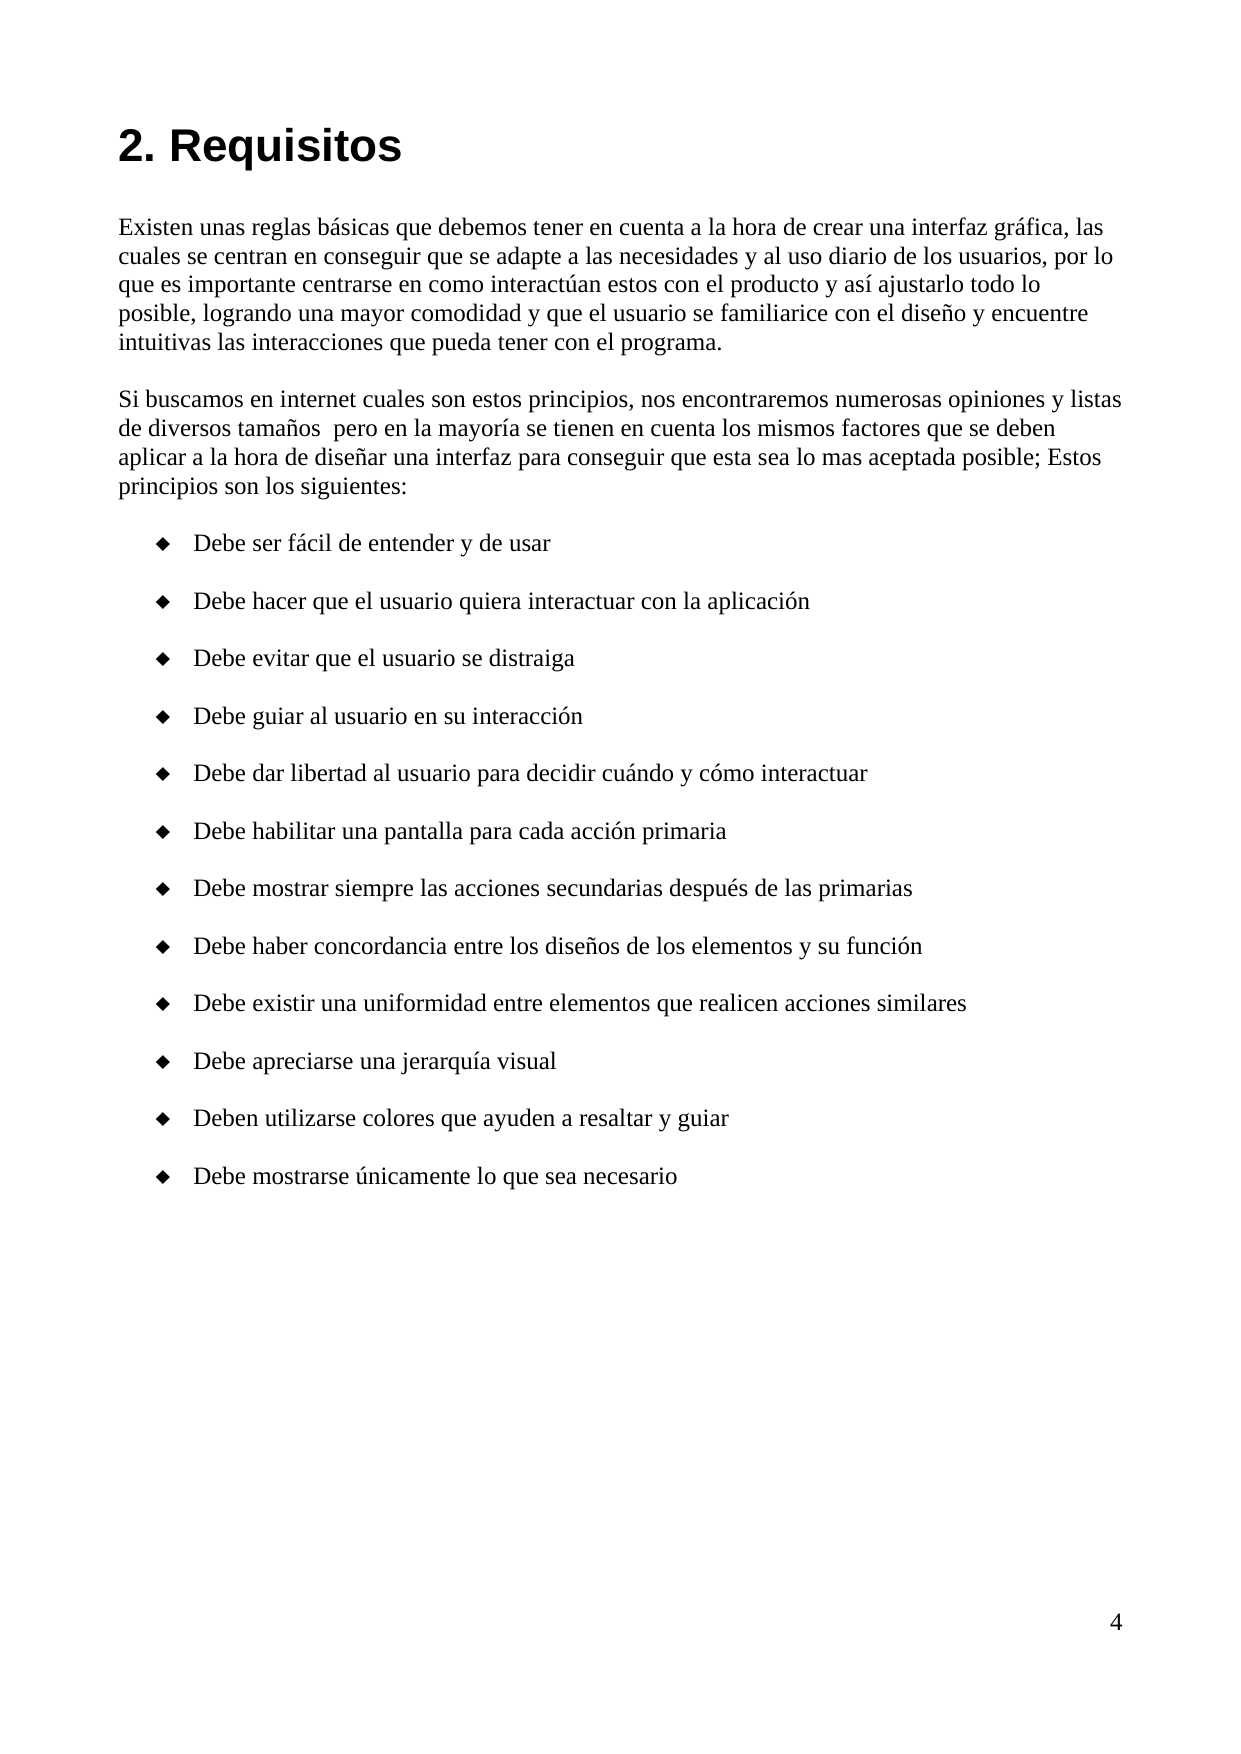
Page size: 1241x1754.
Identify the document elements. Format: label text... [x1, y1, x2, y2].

list Debe habilitar una pantalla para cada acción primaria [156, 816, 1122, 844]
list Debe hacer que el usuario quiera interactuar con la aplicación [156, 586, 1122, 614]
list Debe apreciarse una jerarquía visual [156, 1046, 1122, 1074]
list Debe guiar al usuario en su interacción [156, 701, 1122, 729]
list Debe mostrarse únicamente lo que sea necesario [156, 1161, 1122, 1189]
list Debe ser fácil de entender y de usar [156, 528, 1122, 557]
list Deben utilizarse colores que ayuden a resaltar y guiar [156, 1103, 1122, 1132]
text Si buscamos en internet cuales son estos principios, nos encontraremos numerosas opiniones y listas de diversos tamaños pero en la mayoría se tienen en cuenta los mismos factores que se deben aplicar a la hora de diseñar una interfaz para conseguir que esta sea lo mas aceptada posible; Estos principios son los siguientes: [118, 384, 1122, 499]
list Debe existir una uniformidad entre elementos que realicen acciones similares [156, 988, 1122, 1017]
subtitle 2. Requisitos [118, 118, 1122, 171]
list Debe mostrar siempre las acciones secundarias después de las primarias [156, 873, 1122, 902]
list Debe evitar que el usuario se distraiga [156, 643, 1122, 672]
list Debe haber concordancia entre los diseños de los elementos y su función [156, 931, 1122, 959]
list Debe dar libertad al usuario para decidir cuándo y cómo interactuar [156, 758, 1122, 787]
text Existen unas reglas básicas que debemos tener en cuenta a la hora de crear una interfaz gráfica, las cuales se centran en conseguir que se adapte a las necesidades y al uso diario de los usuarios, por lo que es importante centrarse en como interactúan estos con el producto y así ajustarlo todo lo posible, logrando una mayor comodidad y que el usuario se familiarice con el diseño y encuentre intuitivas las interacciones que pueda tener con el programa. [118, 212, 1122, 356]
